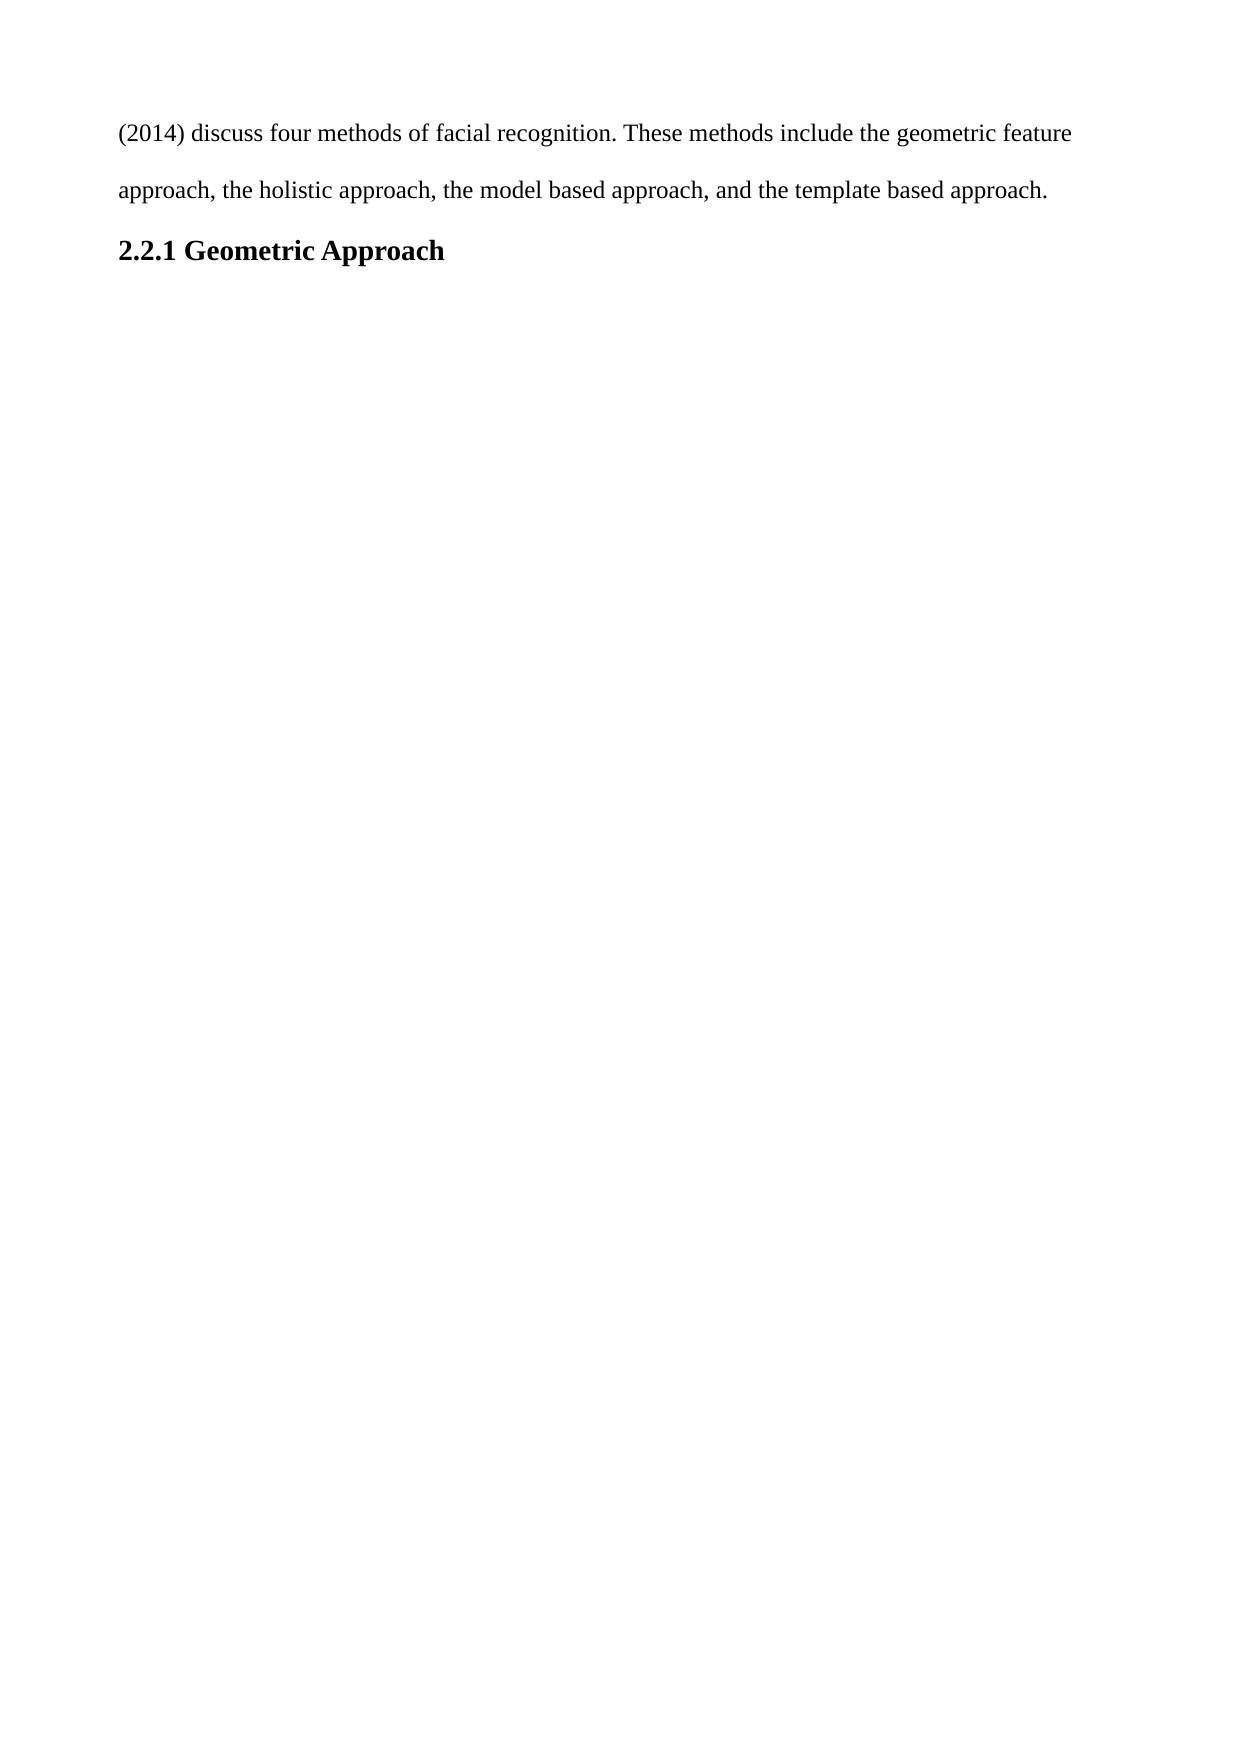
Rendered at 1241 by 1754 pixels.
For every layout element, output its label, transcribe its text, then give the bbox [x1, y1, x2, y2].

text 2.2.1 Geometric Approach [118, 233, 1122, 267]
text (2014) discuss four methods of facial recognition. These methods include the geometric feature approach, the holistic approach, the model based approach, and the template based approach. [118, 118, 1122, 204]
